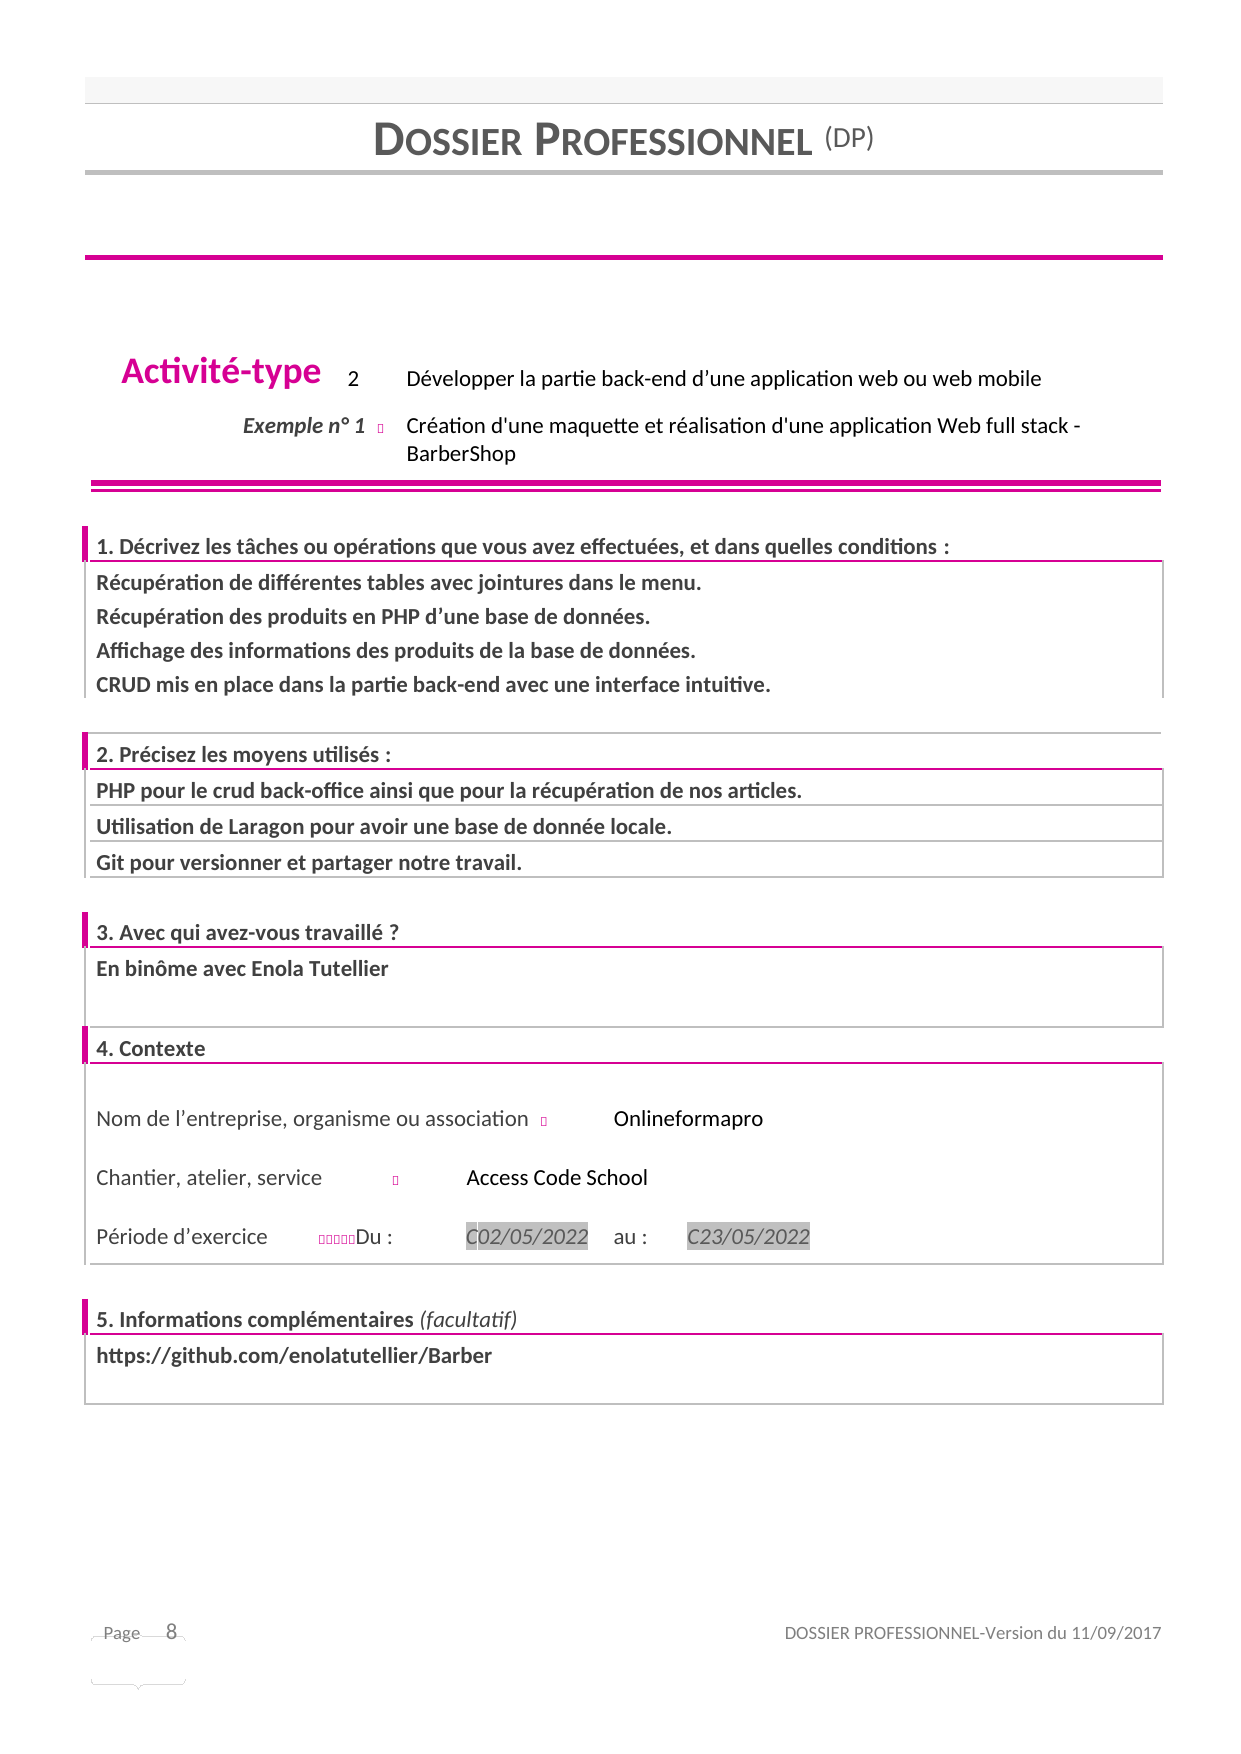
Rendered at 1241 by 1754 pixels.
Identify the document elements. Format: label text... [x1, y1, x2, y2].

table_cell Période d’exercice Du : C02/05/2022 au : C23/05/2022 [86, 1204, 1162, 1263]
table_cell CRUD mis en place dans la partie back-end avec une interface intuitive. [86, 664, 1162, 698]
table_cell 4. Contexte [88, 1026, 1163, 1062]
table_cell 5. Informations complémentaires (facultatif) [88, 1299, 1104, 1333]
table_cell [86, 992, 1162, 1026]
table_cell Git pour versionner et partager notre travail. [86, 840, 1162, 876]
table_cell Exemple n° 1  [85, 393, 395, 479]
table_cell 3. Avec qui avez-vous travaillé ? [88, 912, 1163, 946]
table_cell [85, 480, 1163, 526]
table_cell [85, 698, 1104, 732]
table_cell Chantier, atelier, service  [86, 1145, 455, 1204]
table_cell 1. Décrivez les tâches ou opérations que vous avez effectuées, et dans quelles conditions : [88, 526, 1163, 560]
table_cell En binôme avec Enola Tutellier [86, 946, 1162, 992]
table_cell Récupération de différentes tables avec jointures dans le menu. [86, 560, 1162, 596]
table_header Développer la partie back-end d’une application web ou web mobile [395, 341, 1163, 392]
table_cell Récupération des produits en PHP d’une base de données. [86, 596, 1162, 630]
table_cell Création d'une maquette et réalisation d'une application Web full stack - BarberShop [395, 393, 1163, 479]
table_cell Utilisation de Laragon pour avoir une base de donnée locale. [86, 804, 1162, 840]
table_header Activité-type [85, 341, 336, 392]
table_cell [86, 1062, 589, 1098]
table_cell Affichage des informations des produits de la base de données. [86, 630, 1162, 664]
table_cell [1104, 1265, 1163, 1299]
table_cell PHP pour le crud back-office ainsi que pour la récupération de nos articles. [86, 768, 1162, 804]
table_cell [85, 1263, 1104, 1299]
table_header 2 [336, 341, 395, 392]
table_cell [1104, 698, 1163, 732]
table_cell Access Code School [455, 1145, 1162, 1204]
table_cell [589, 1064, 1162, 1098]
table_cell Nom de l’entreprise, organisme ou association  [86, 1098, 589, 1145]
table_cell 2. Précisez les moyens utilisés : [88, 732, 1163, 768]
table_cell https://github.com/enolatutellier/Barber [86, 1333, 1162, 1369]
table_cell [86, 1369, 1162, 1403]
table_cell [85, 876, 1163, 912]
table_cell Onlineformapro [589, 1098, 1162, 1145]
table_cell [1104, 1299, 1163, 1333]
